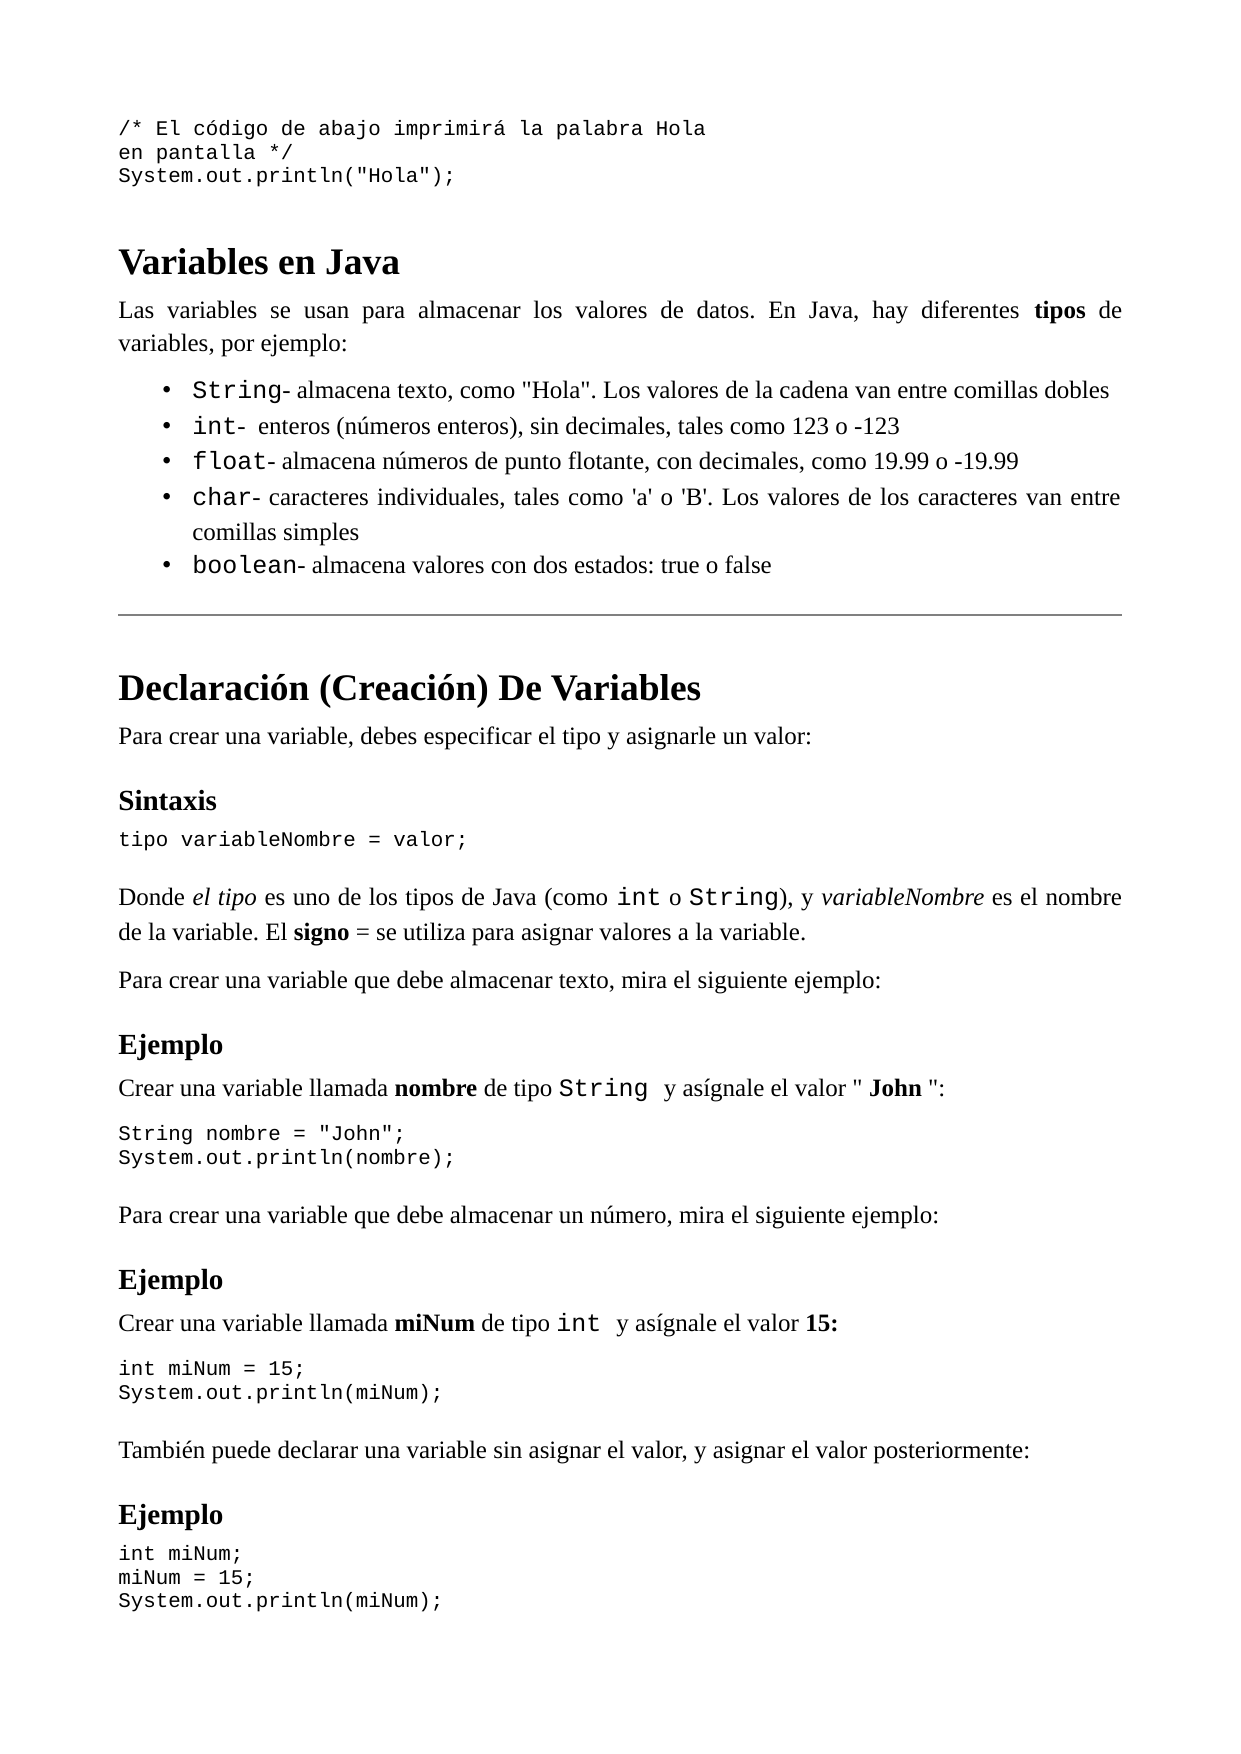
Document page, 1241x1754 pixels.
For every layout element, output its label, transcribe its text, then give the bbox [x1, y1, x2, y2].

text También puede declarar una variable sin asignar el valor, y asignar el valor posteriormente: [118, 1435, 1122, 1463]
text Crear una variable llamada miNum de tipo int y asígnale el valor 15: [118, 1308, 1122, 1339]
subtitle Ejemplo [118, 1262, 1122, 1296]
subtitle Declaración (Creación) De Variables [118, 665, 1122, 708]
list int- enteros (números enteros), sin decimales, tales como 123 o -123 [162, 411, 1122, 442]
text miNum = 15; [118, 1567, 1122, 1590]
subtitle Ejemplo [118, 1027, 1122, 1061]
text System.out.println(nombre); [118, 1147, 1122, 1170]
text en pantalla */ [118, 142, 1122, 165]
text Para crear una variable que debe almacenar un número, mira el siguiente ejemplo: [118, 1200, 1122, 1228]
list String- almacena texto, como "Hola". Los valores de la cadena van entre comillas dobles [162, 376, 1122, 406]
text Crear una variable llamada nombre de tipo String y asígnale el valor " John ": [118, 1073, 1122, 1104]
text String nombre = "John"; [118, 1123, 1122, 1147]
text Para crear una variable, debes especificar el tipo y asignarle un valor: [118, 721, 1122, 749]
text Las variables se usan para almacenar los valores de datos. En Java, hay diferentes tipos de variables, por ejemplo: [118, 295, 1122, 357]
text System.out.println(miNum); [118, 1382, 1122, 1405]
list float- almacena números de punto flotante, con decimales, como 19.99 o -19.99 [162, 446, 1122, 477]
text int miNum; [118, 1543, 1122, 1567]
text tipo variableNombre = valor; [118, 829, 1122, 853]
list boolean- almacena valores con dos estados: true o false [162, 550, 1122, 581]
text System.out.println("Hola"); [118, 165, 1122, 189]
text System.out.println(miNum); [118, 1590, 1122, 1614]
text int miNum = 15; [118, 1358, 1122, 1382]
text Para crear una variable que debe almacenar texto, mira el siguiente ejemplo: [118, 965, 1122, 993]
text /* El código de abajo imprimirá la palabra Hola [118, 118, 1122, 142]
text Donde el tipo es uno de los tipos de Java (como int o String), y variableNombre es el nombre de la variable. El signo = se utiliza para asignar valores a la variable. [118, 882, 1122, 946]
list char- caracteres individuales, tales como 'a' o 'B'. Los valores de los caracteres van entre comillas simples [162, 482, 1122, 546]
subtitle Ejemplo [118, 1497, 1122, 1531]
subtitle Variables en Java [118, 239, 1122, 282]
subtitle Sintaxis [118, 783, 1122, 816]
